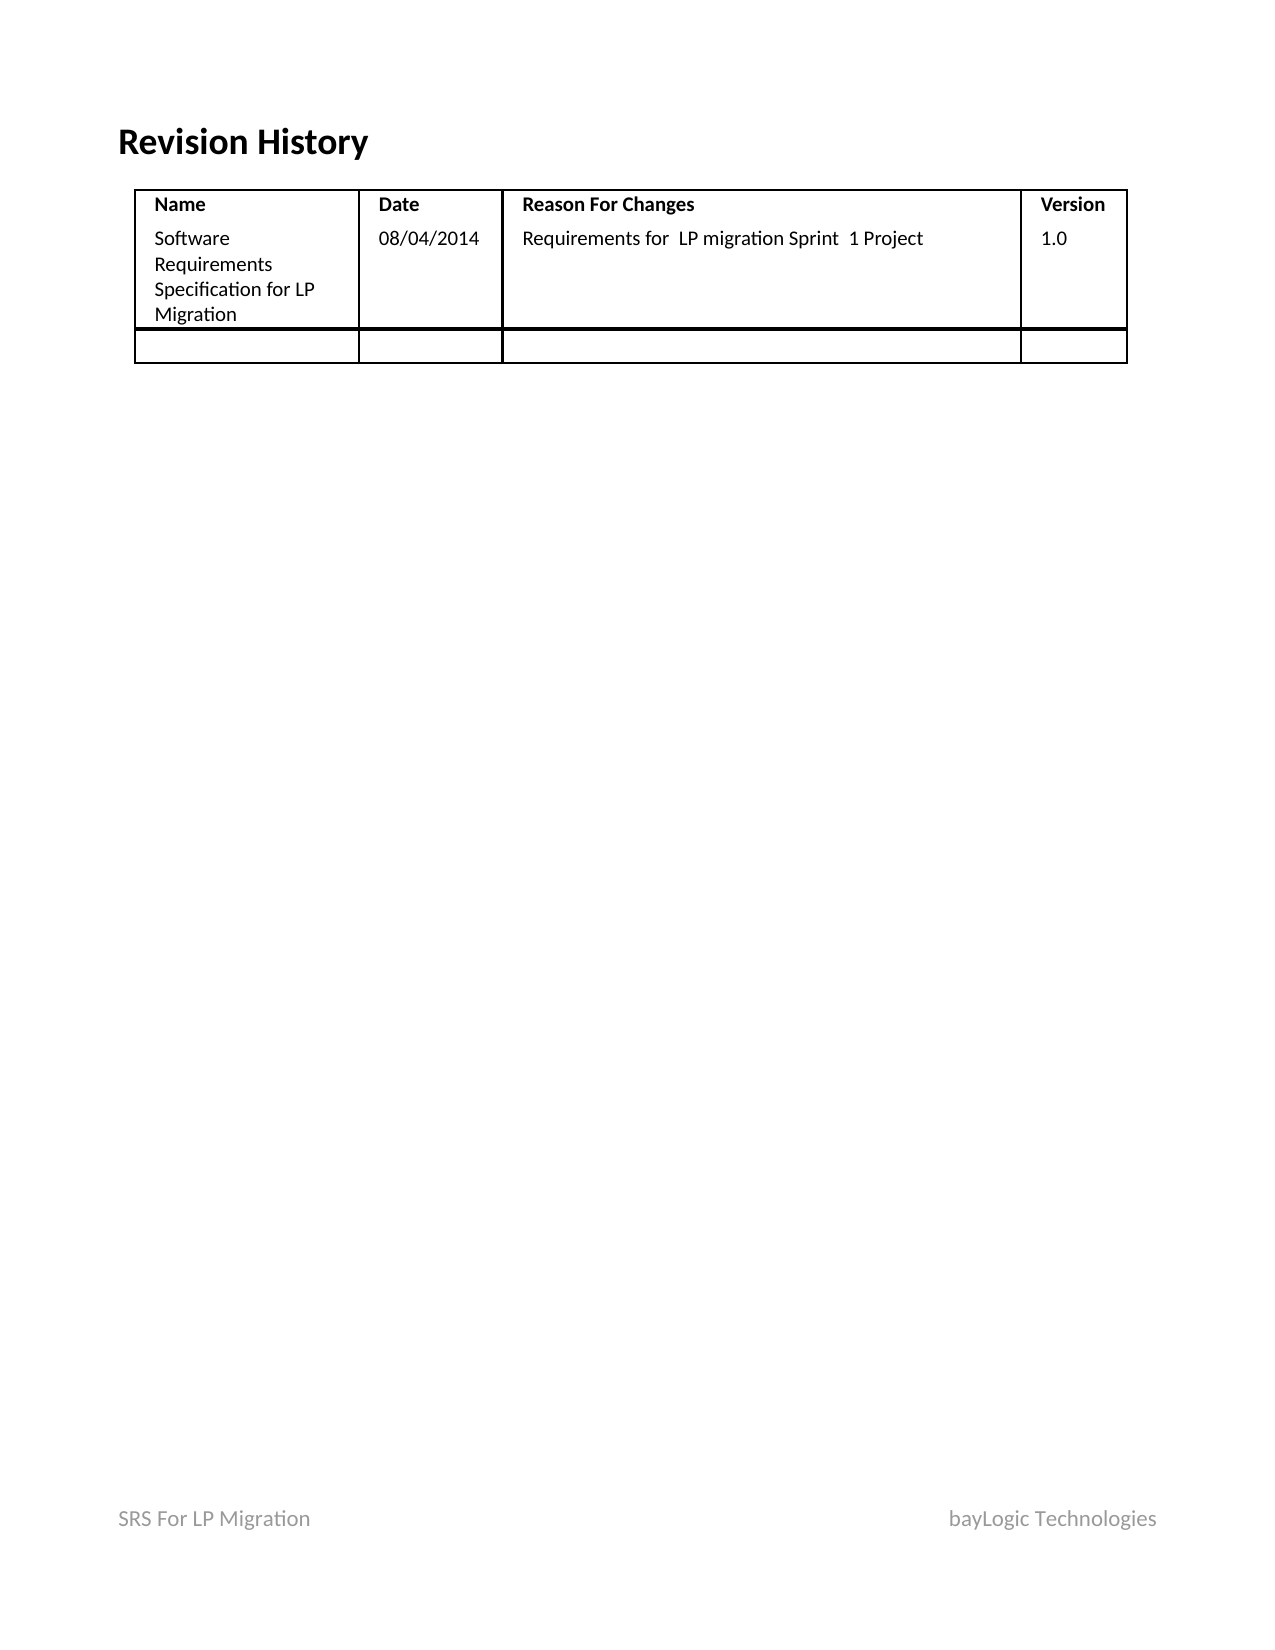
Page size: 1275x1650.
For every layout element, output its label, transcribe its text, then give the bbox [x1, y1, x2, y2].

table_header Version [1022, 191, 1126, 225]
table_header Reason For Changes [504, 191, 1020, 225]
table_cell [360, 331, 501, 362]
table_header Name [136, 191, 358, 225]
table_cell [1022, 331, 1126, 362]
table_header Date [360, 191, 501, 225]
table_cell [504, 331, 1020, 362]
table_cell [136, 331, 358, 362]
table_cell 1.0 [1022, 225, 1126, 327]
table_cell Software Requirements Specification for LP Migration [136, 225, 358, 327]
text Revision History [118, 118, 1157, 164]
table_cell 08/04/2014 [360, 225, 501, 327]
table_cell Requirements for LP migration Sprint 1 Project [504, 225, 1020, 327]
